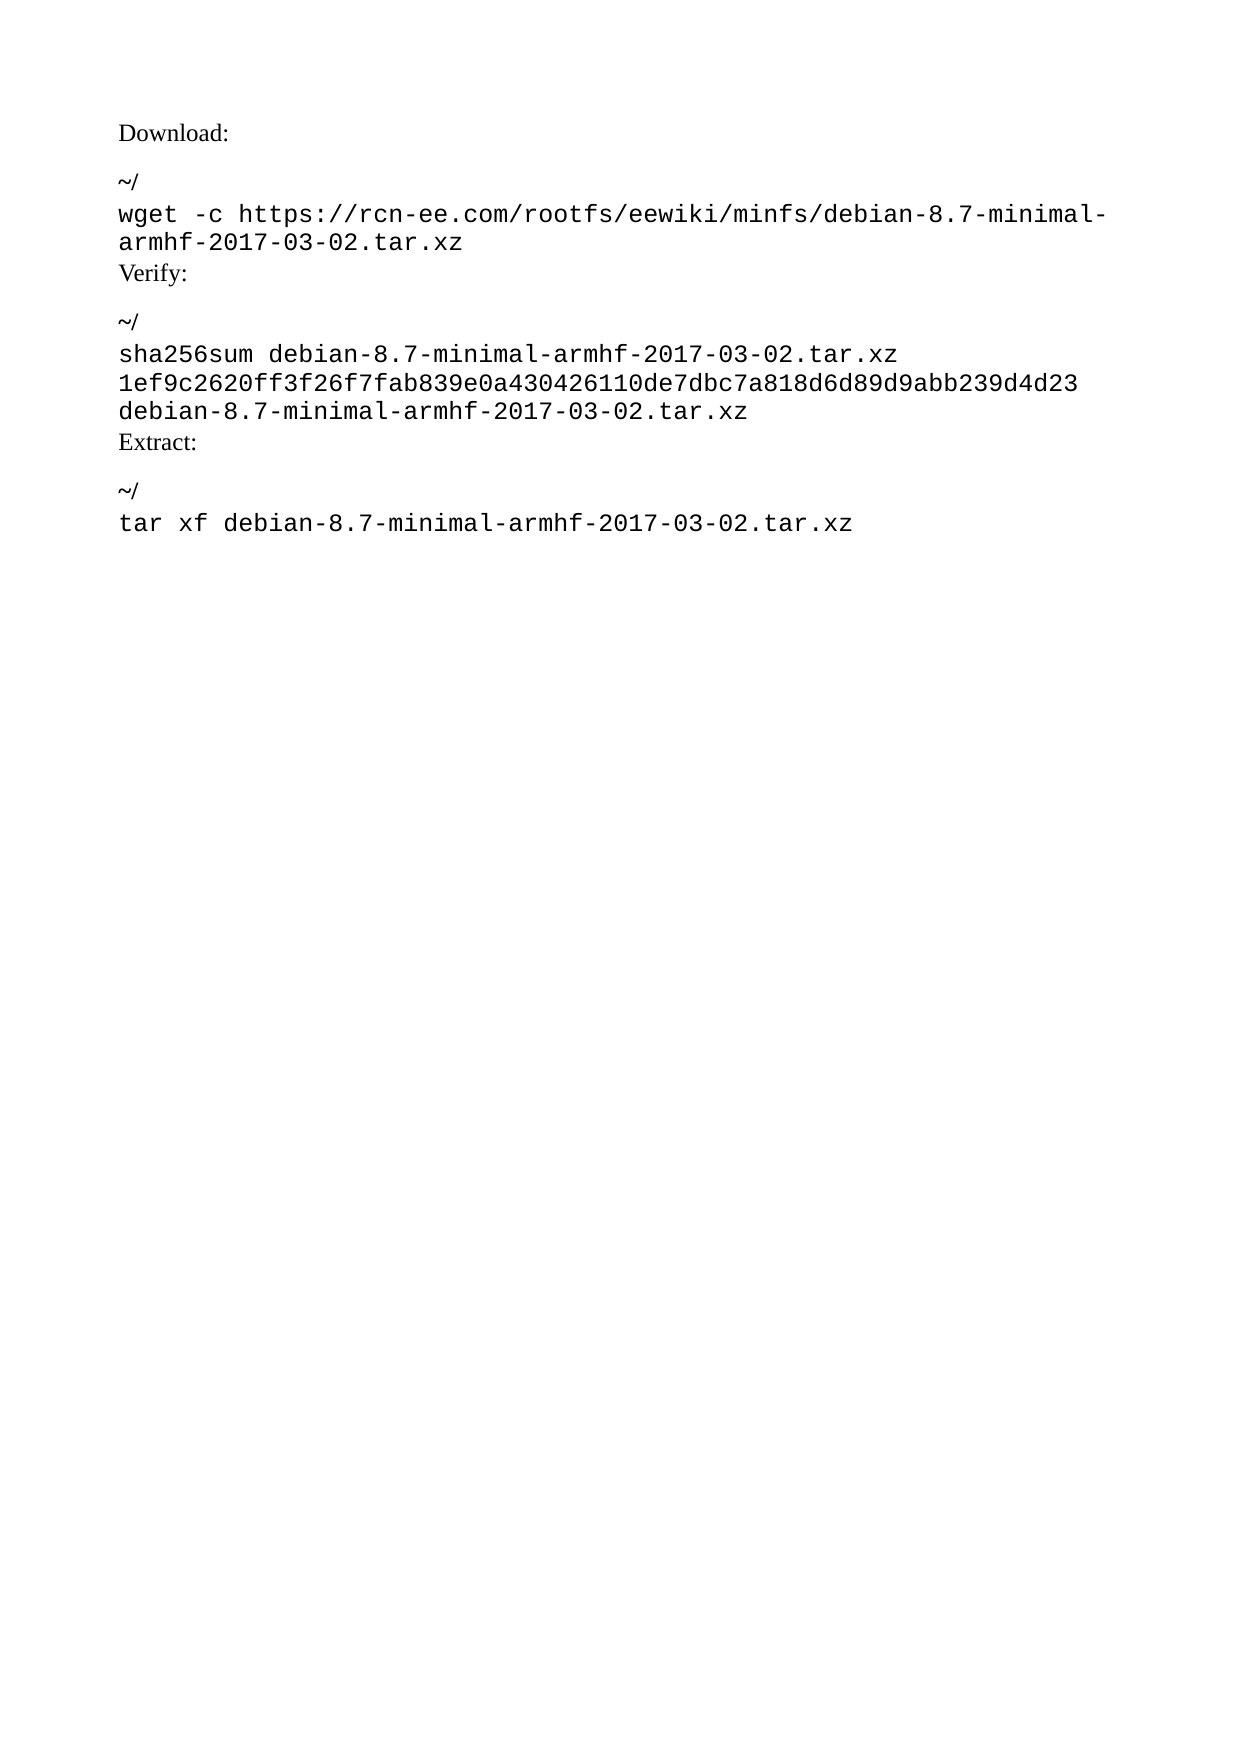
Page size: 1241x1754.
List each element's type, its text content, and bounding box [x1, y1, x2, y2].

text Verify: [118, 258, 1122, 287]
table_header tar xf debian-8.7-minimal-armhf-2017-03-02.tar.xz [118, 510, 862, 539]
table_header sha256sum debian-8.7-minimal-armhf-2017-03-02.tar.xz 1ef9c2620ff3f26f7fab839e0a430426110de7dbc7a818d6d89d9abb239d4d23 debian-8.7-minimal-armhf-2017-03-02.tar.xz [118, 342, 1122, 427]
text Download: [118, 118, 1122, 147]
text Extract: [118, 427, 1122, 456]
text ~/ [118, 167, 1122, 196]
table_header wget -c https://rcn-ee.com/rootfs/eewiki/minfs/debian-8.7-minimal-armhf-2017-03-02.tar.xz [118, 202, 1122, 258]
text ~/ [118, 307, 1122, 336]
text ~/ [118, 476, 1122, 505]
